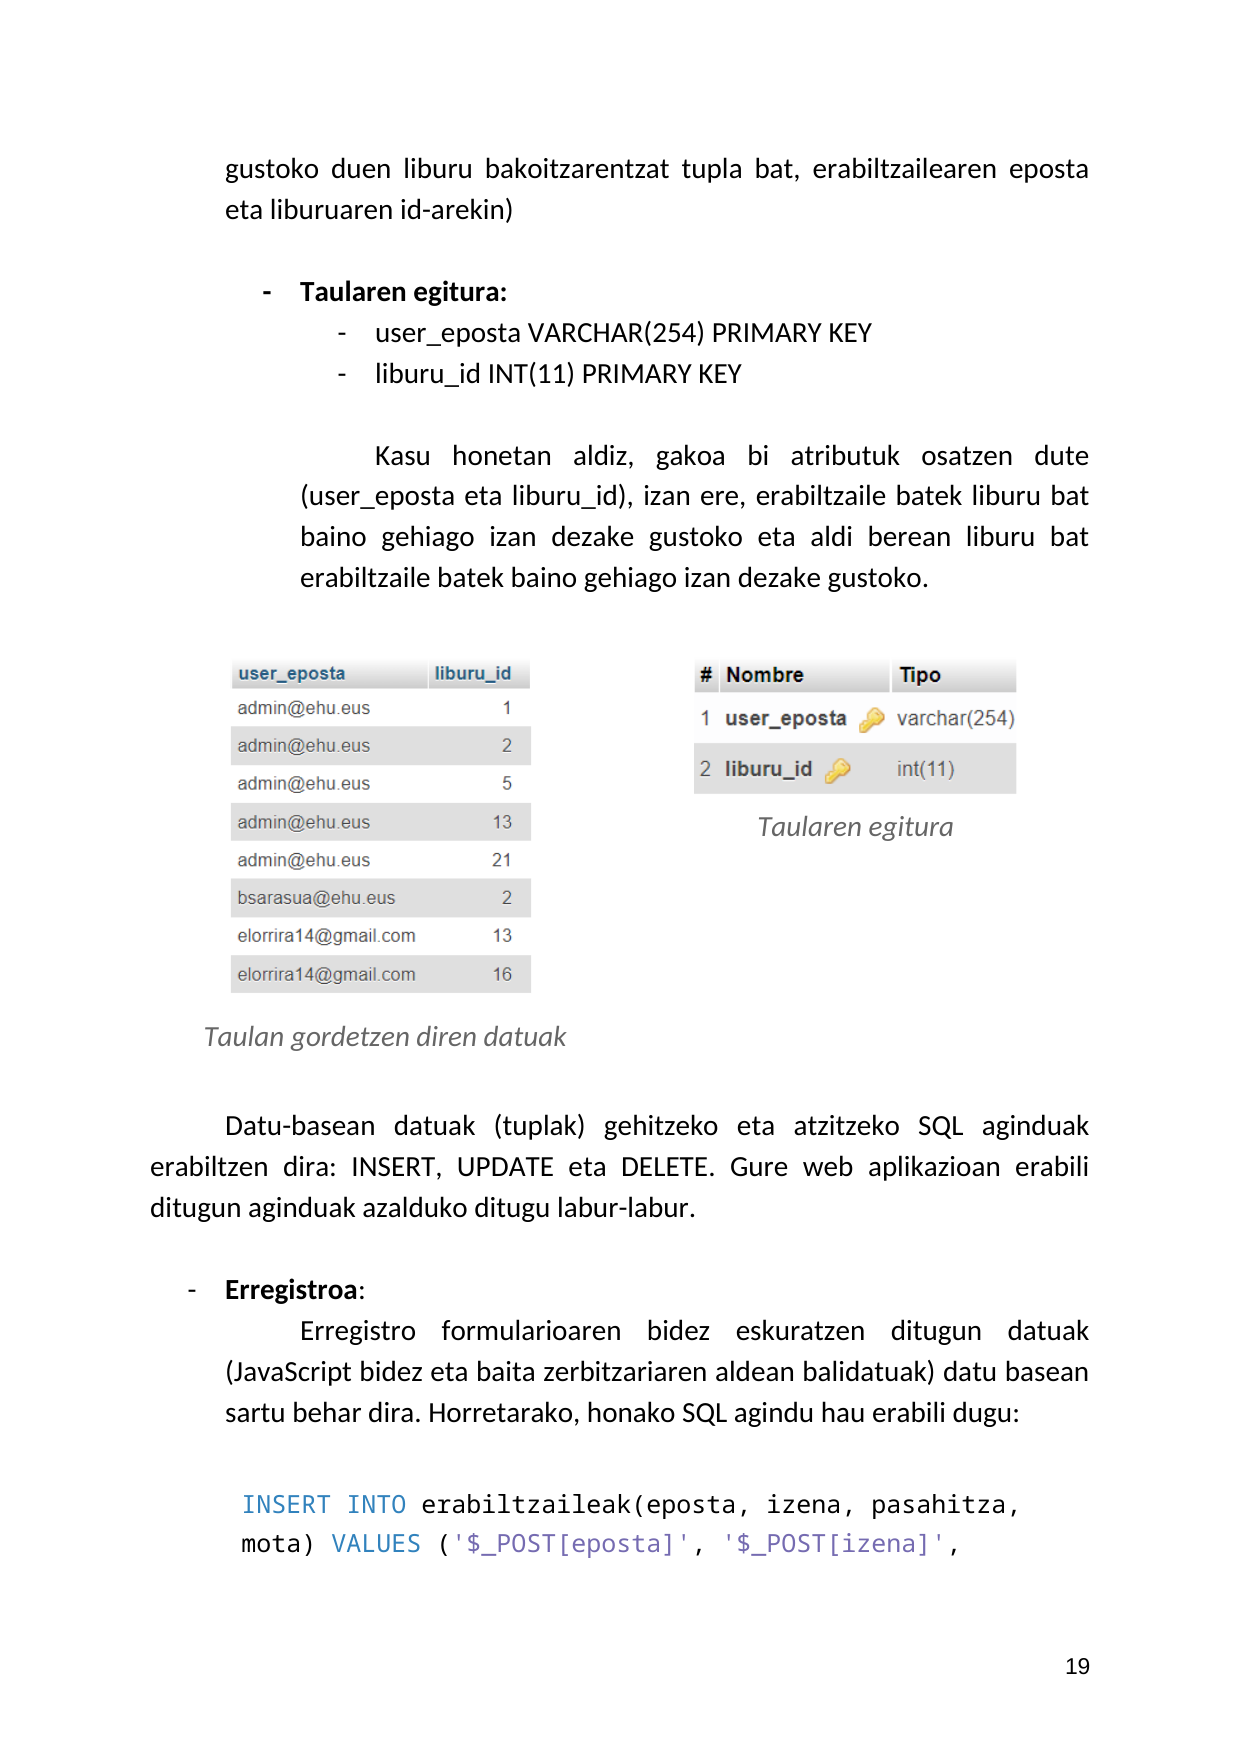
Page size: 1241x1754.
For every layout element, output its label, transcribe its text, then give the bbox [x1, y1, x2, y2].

table_header Taularen egitura [621, 643, 1090, 1006]
table_cell [621, 1008, 1090, 1064]
table_header [151, 643, 619, 1006]
list gustoko duen liburu bakoitzarentzat tupla bat, erabiltzailearen eposta eta liburuaren id-arekin) [187, 150, 1090, 227]
table_cell Taulan gordetzen diren datuak [151, 1008, 619, 1064]
picture [694, 653, 1017, 808]
text Datu-basean datuak (tuplak) gehitzeko eta atzitzeko SQL aginduak erabiltzen dira: INSERT, UPDATE eta DELETE. Gure web aplikazioan erabili ditugun aginduak azalduko ditugu labur-labur. [150, 1107, 1090, 1225]
list Taularen egitura: [262, 273, 1090, 308]
picture [230, 653, 540, 996]
list user_eposta VARCHAR(254) PRIMARY KEY [337, 314, 1090, 349]
text Kasu honetan aldiz, gakoa bi atributuk osatzen dute (user_eposta eta liburu_id), izan ere, erabiltzaile batek liburu bat baino gehiago izan dezake gustoko eta aldi berean liburu bat erabiltzaile batek baino gehiago izan dezake gustoko. [300, 437, 1090, 595]
list Erregistroa: [187, 1271, 1090, 1307]
text Erregistro formularioaren bidez eskuratzen ditugun datuak (JavaScript bidez eta baita zerbitzariaren aldean balidatuak) datu basean sartu behar dira. Horretarako, honako SQL agindu hau erabili dugu: [225, 1312, 1090, 1429]
table_header INSERT INTO erabiltzaileak(eposta, izena, pasahitza, mota) VALUES ('$_POST[eposta]', '$_POST[izena]', [231, 1476, 1099, 1570]
list liburu_id INT(11) PRIMARY KEY [337, 355, 1090, 390]
